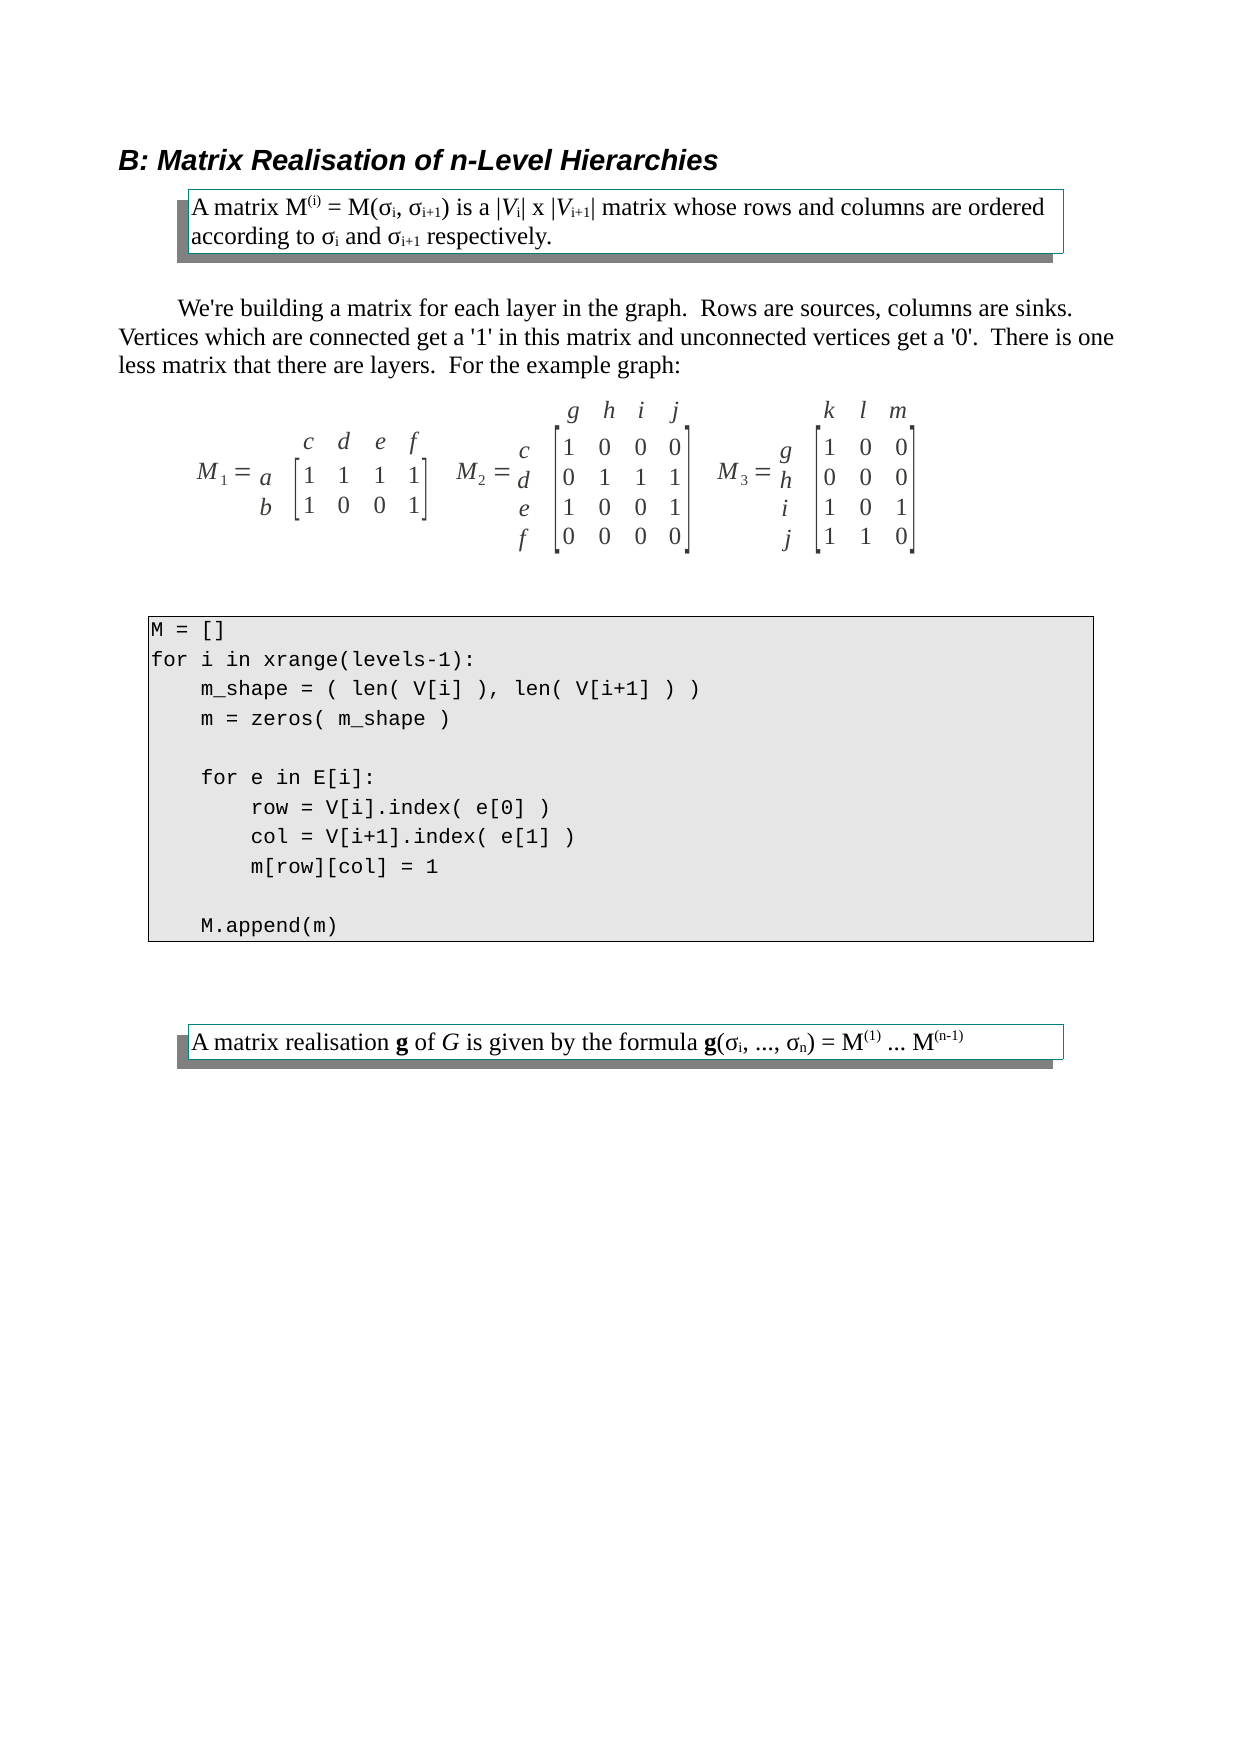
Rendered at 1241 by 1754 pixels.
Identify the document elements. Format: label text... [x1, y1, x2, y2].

text We're building a matrix for each layer in the graph. Rows are sources, columns are sinks. Vertices which are connected get a '1' in this matrix and unconnected vertices get a '0'. There is one less matrix that there are layers. For the example graph: [118, 293, 1122, 379]
text row = V[i].index( e[0] ) [149, 794, 1093, 820]
subtitle B: Matrix Realisation of n-Level Hierarchies [118, 143, 1122, 177]
text m[row][col] = 1 [149, 853, 1093, 879]
text M.append(m) [149, 912, 1093, 941]
text A matrix realisation g of G is given by the formula g(σi, ..., σn) = M(1) ... M(n-1) [189, 1025, 1063, 1059]
text A matrix M(i) = M(σi, σi+1) is a |Vi| x |Vi+1| matrix whose rows and columns are ordered according to σi and σi+1 respectively. [189, 190, 1063, 253]
text m_shape = ( len( V[i] ), len( V[i+1] ) ) [149, 675, 1093, 702]
text for i in xrange(levels-1): [149, 646, 1093, 672]
text m = zeros( m_shape ) [149, 705, 1093, 732]
text col = V[i+1].index( e[1] ) [149, 823, 1093, 850]
text for e in E[i]: [149, 764, 1093, 791]
text M = [] [149, 617, 1093, 643]
